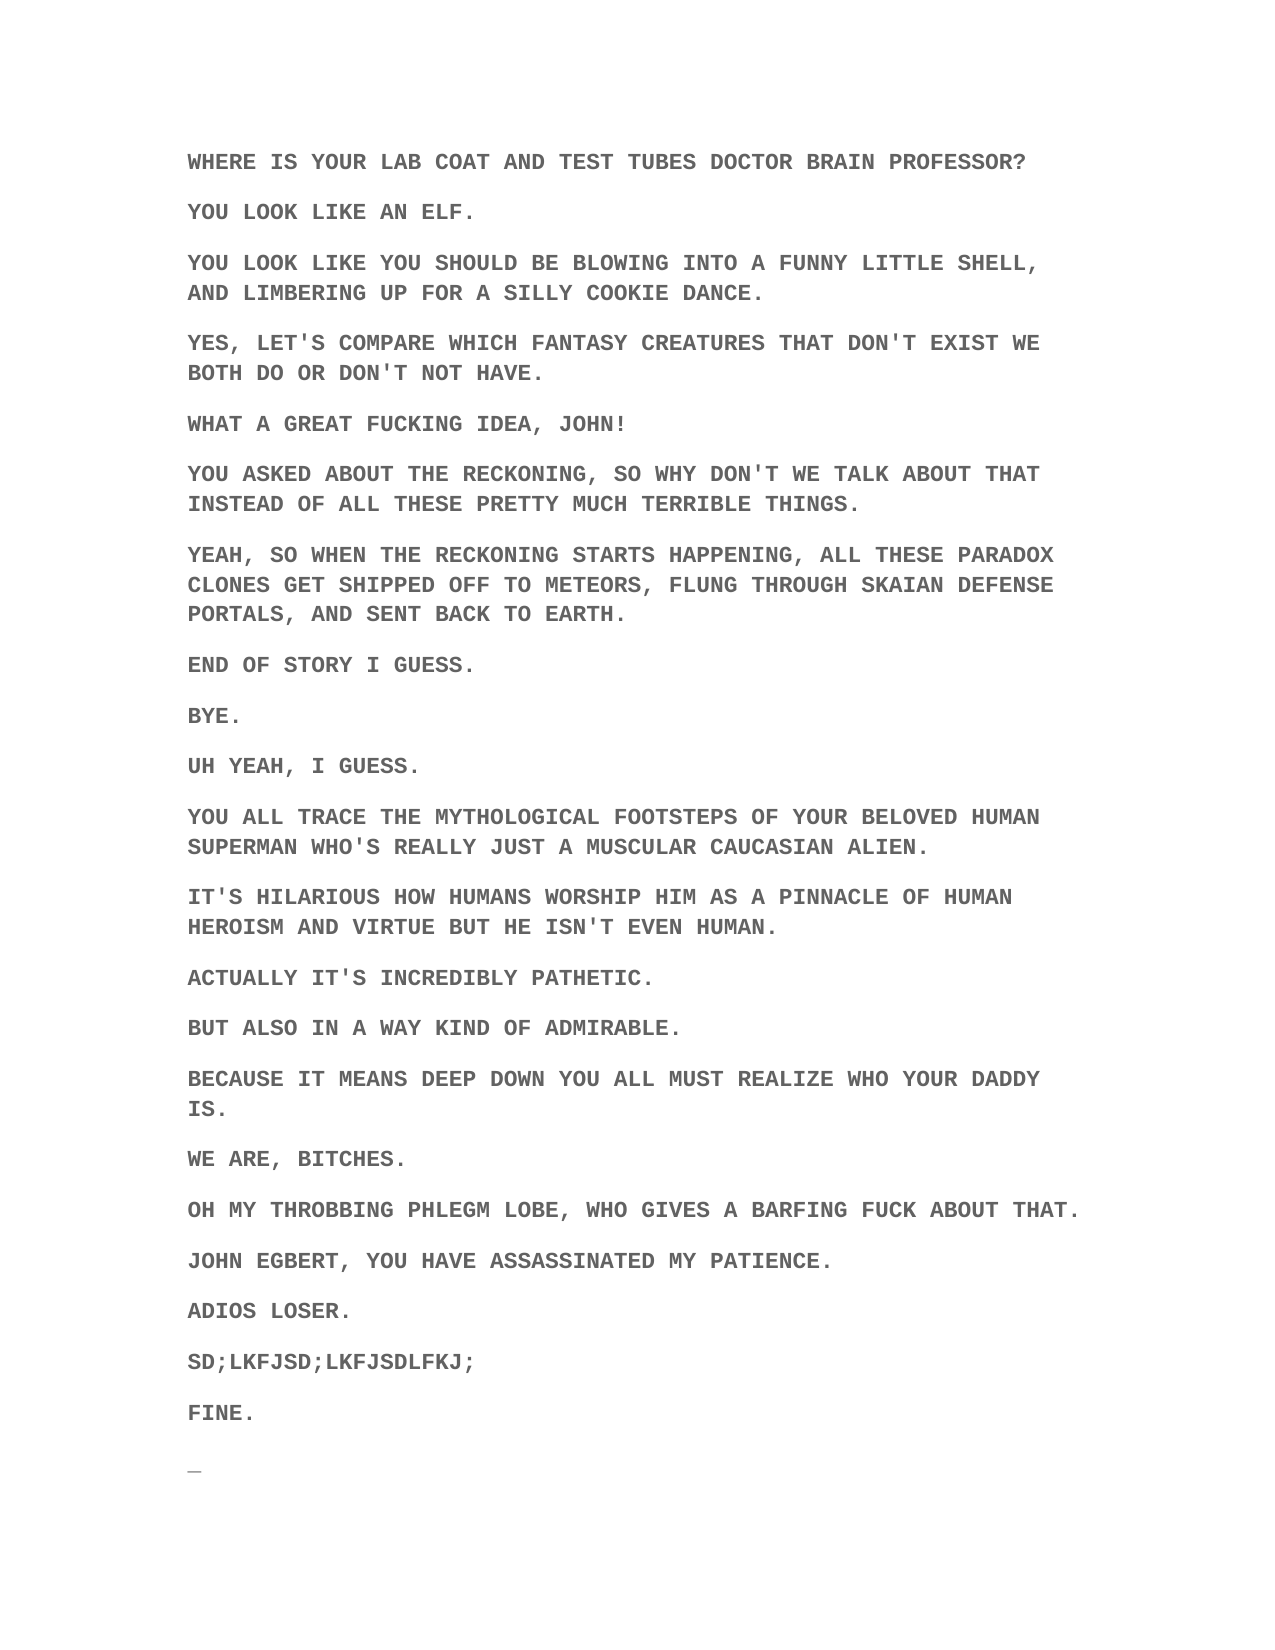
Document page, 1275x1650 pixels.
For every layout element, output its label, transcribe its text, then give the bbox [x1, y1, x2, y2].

text YOU LOOK LIKE AN ELF. [187, 201, 1087, 227]
text YOU ALL TRACE THE MYTHOLOGICAL FOOTSTEPS OF YOUR BELOVED HUMAN SUPERMAN WHO'S REALLY JUST A MUSCULAR CAUCASIAN ALIEN. [187, 805, 1087, 861]
text FINE. [187, 1401, 1087, 1427]
text BUT ALSO IN A WAY KIND OF ADMIRABLE. [187, 1017, 1087, 1043]
text YEAH, SO WHEN THE RECKONING STARTS HAPPENING, ALL THESE PARADOX CLONES GET SHIPPED OFF TO METEORS, FLUNG THROUGH SKAIAN DEFENSE PORTALS, AND SENT BACK TO EARTH. [187, 543, 1087, 629]
text SD;LKFJSD;LKFJSDLFKJ; [187, 1350, 1087, 1376]
text YOU ASKED ABOUT THE RECKONING, SO WHY DON'T WE TALK ABOUT THAT INSTEAD OF ALL THESE PRETTY MUCH TERRIBLE THINGS. [187, 463, 1087, 518]
text WHERE IS YOUR LAB COAT AND TEST TUBES DOCTOR BRAIN PROFESSOR? [187, 150, 1087, 176]
text _ [187, 1451, 1087, 1477]
text IT'S HILARIOUS HOW HUMANS WORSHIP HIM AS A PINNACLE OF HUMAN HEROISM AND VIRTUE BUT HE ISN'T EVEN HUMAN. [187, 886, 1087, 941]
text OH MY THROBBING PHLEGM LOBE, WHO GIVES A BARFING FUCK ABOUT THAT. [187, 1198, 1087, 1224]
text ACTUALLY IT'S INCREDIBLY PATHETIC. [187, 966, 1087, 992]
text YOU LOOK LIKE YOU SHOULD BE BLOWING INTO A FUNNY LITTLE SHELL, AND LIMBERING UP FOR A SILLY COOKIE DANCE. [187, 251, 1087, 307]
text BECAUSE IT MEANS DEEP DOWN YOU ALL MUST REALIZE WHO YOUR DADDY IS. [187, 1067, 1087, 1123]
text UH YEAH, I GUESS. [187, 754, 1087, 781]
text WHAT A GREAT FUCKING IDEA, JOHN! [187, 412, 1087, 438]
text JOHN EGBERT, YOU HAVE ASSASSINATED MY PATIENCE. [187, 1249, 1087, 1275]
text ADIOS LOSER. [187, 1299, 1087, 1326]
text WE ARE, BITCHES. [187, 1148, 1087, 1174]
text END OF STORY I GUESS. [187, 653, 1087, 679]
text YES, LET'S COMPARE WHICH FANTASY CREATURES THAT DON'T EXIST WE BOTH DO OR DON'T NOT HAVE. [187, 332, 1087, 387]
text BYE. [187, 704, 1087, 730]
